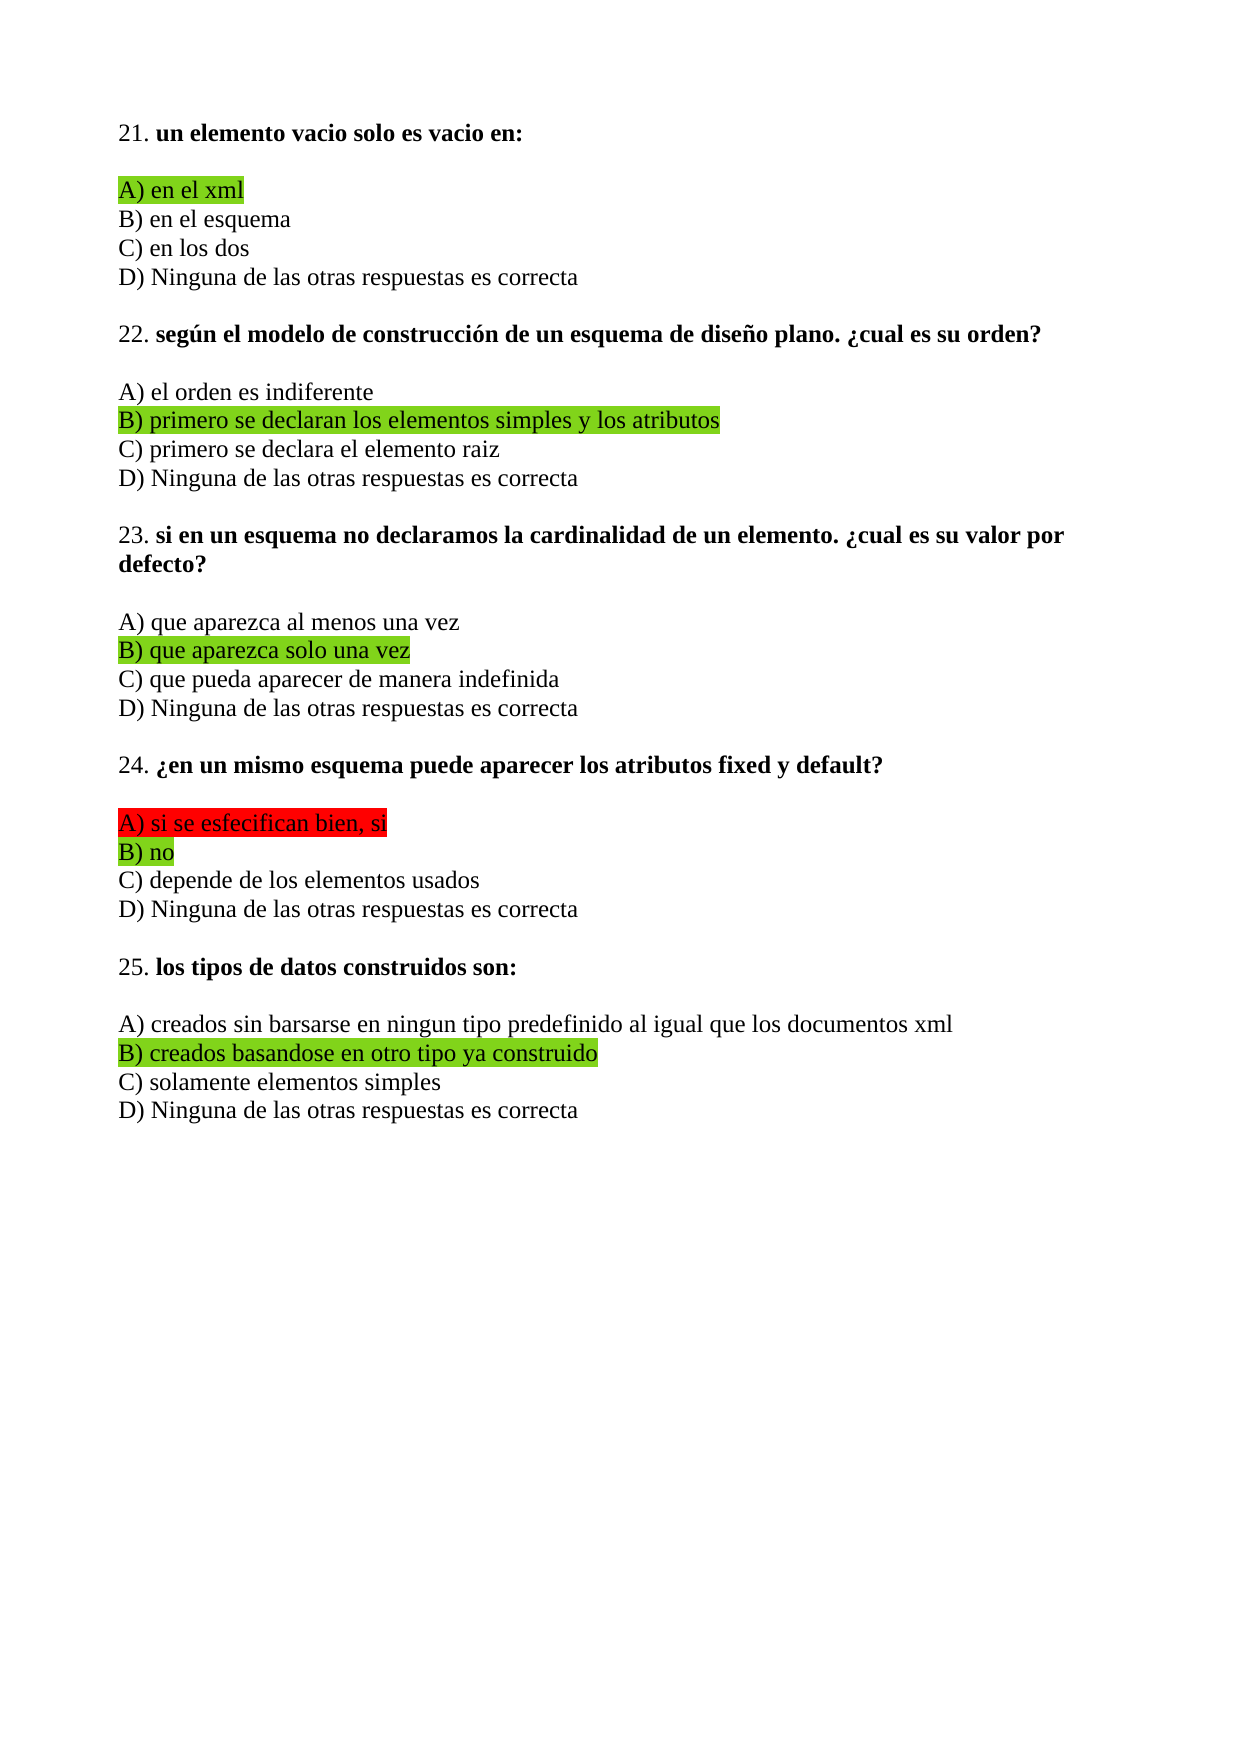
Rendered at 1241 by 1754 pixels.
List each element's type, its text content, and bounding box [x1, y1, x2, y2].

text D) Ninguna de las otras respuestas es correcta [118, 894, 1122, 923]
text C) en los dos [118, 233, 1122, 262]
text D) Ninguna de las otras respuestas es correcta [118, 262, 1122, 291]
text A) creados sin barsarse en ningun tipo predefinido al igual que los documentos xml [118, 1009, 1122, 1038]
text A) que aparezca al menos una vez [118, 607, 1122, 636]
text C) primero se declara el elemento raiz [118, 434, 1122, 463]
text B) no [118, 837, 1122, 866]
text B) en el esquema [118, 204, 1122, 233]
text D) Ninguna de las otras respuestas es correcta [118, 463, 1122, 492]
text 23. si en un esquema no declaramos la cardinalidad de un elemento. ¿cual es su valor por defecto? [118, 521, 1122, 578]
text B) que aparezca solo una vez [118, 636, 1122, 664]
text 25. los tipos de datos construidos son: [118, 952, 1122, 981]
text A) el orden es indiferente [118, 377, 1122, 406]
text A) si se esfecifican bien, si [118, 808, 1122, 837]
text D) Ninguna de las otras respuestas es correcta [118, 693, 1122, 722]
text A) en el xml [118, 176, 1122, 204]
text 21. un elemento vacio solo es vacio en: [118, 118, 1122, 147]
text C) que pueda aparecer de manera indefinida [118, 664, 1122, 693]
text C) solamente elementos simples [118, 1067, 1122, 1096]
text 24. ¿en un mismo esquema puede aparecer los atributos fixed y default? [118, 751, 1122, 779]
text C) depende de los elementos usados [118, 866, 1122, 894]
text D) Ninguna de las otras respuestas es correcta [118, 1096, 1122, 1124]
text B) creados basandose en otro tipo ya construido [118, 1038, 1122, 1067]
text B) primero se declaran los elementos simples y los atributos [118, 406, 1122, 434]
text 22. según el modelo de construcción de un esquema de diseño plano. ¿cual es su orden? [118, 319, 1122, 348]
